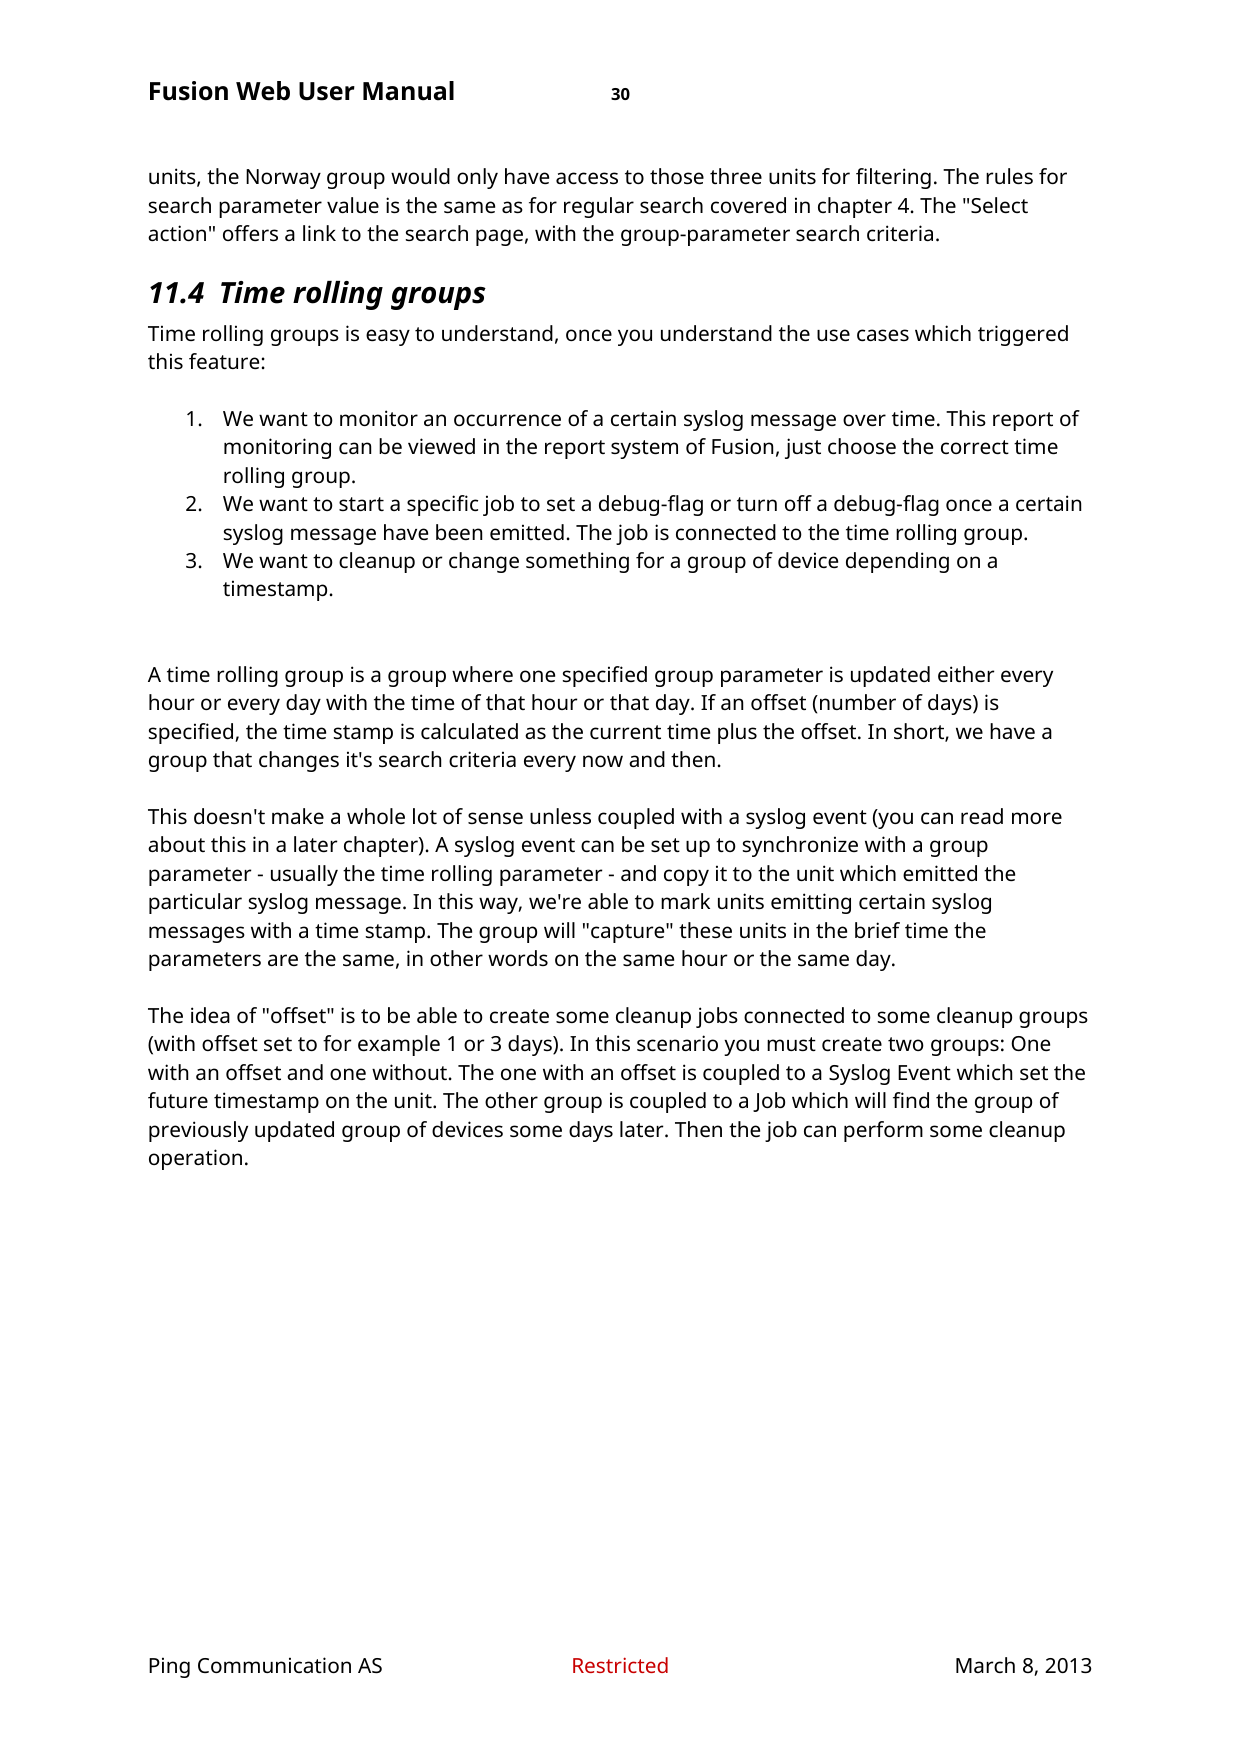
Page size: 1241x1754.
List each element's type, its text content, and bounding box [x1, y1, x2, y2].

list We want to start a specific job to set a debug-flag or turn off a debug-flag once a certain syslog message have been emitted. The job is connected to the time rolling group. [185, 489, 1092, 546]
text The idea of "offset" is to be able to create some cleanup jobs connected to some cleanup groups (with offset set to for example 1 or 3 days). In this scenario you must create two groups: One with an offset and one without. The one with an offset is coupled to a Syslog Event which set the future timestamp on the unit. The other group is coupled to a Job which will find the group of previously updated group of devices some days later. Then the job can perform some cleanup operation. [148, 1001, 1092, 1172]
subtitle Time rolling groups [148, 273, 1092, 312]
list We want to monitor an occurrence of a certain syslog message over time. This report of monitoring can be viewed in the report system of Fusion, just choose the correct time rolling group. [185, 404, 1092, 489]
text This doesn't make a whole lot of sense unless coupled with a syslog event (you can read more about this in a later chapter). A syslog event can be set up to synchronize with a group parameter - usually the time rolling parameter - and copy it to the unit which emitted the particular syslog message. In this way, we're able to mark units emitting certain syslog messages with a time stamp. The group will "capture" these units in the brief time the parameters are the same, in other words on the same hour or the same day. [148, 802, 1092, 973]
list We want to cleanup or change something for a group of device depending on a timestamp. [185, 546, 1092, 603]
text Time rolling groups is easy to understand, once you understand the use cases which triggered this feature: [148, 319, 1092, 376]
text A time rolling group is a group where one specified group parameter is updated either every hour or every day with the time of that hour or that day. If an offset (number of days) is specified, the time stamp is calculated as the current time plus the offset. In short, we have a group that changes it's search criteria every now and then. [148, 660, 1092, 774]
text units, the Norway group would only have access to those three units for filtering. The rules for search parameter value is the same as for regular search covered in chapter 4. The "Select action" offers a link to the search page, with the group-parameter search criteria. [148, 162, 1092, 248]
